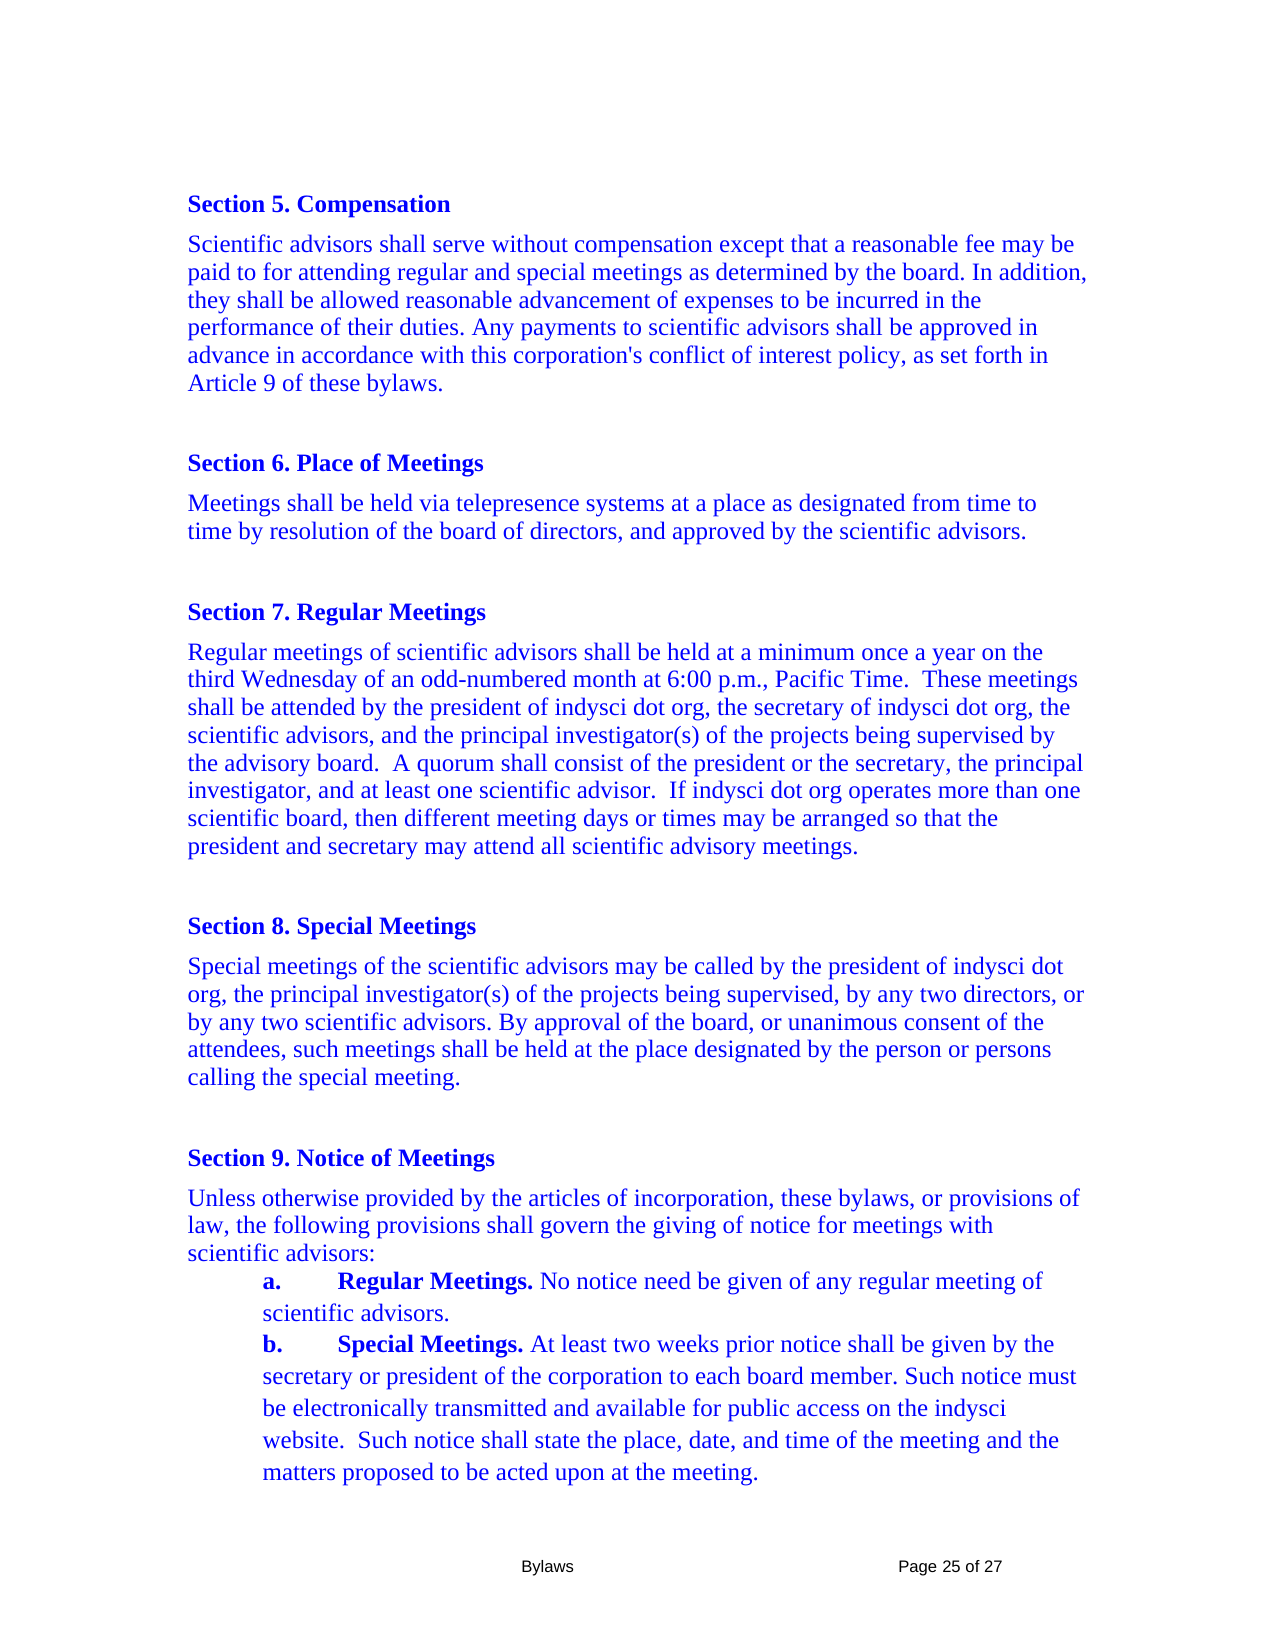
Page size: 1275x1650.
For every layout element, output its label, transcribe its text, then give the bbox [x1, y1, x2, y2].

text Section 6. Place of Meetings [187, 449, 1087, 477]
text Section 7. Regular Meetings [187, 598, 1087, 625]
text Meetings shall be held via telepresence systems at a place as designated from time to time by resolution of the board of directors, and approved by the scientific advisors. [187, 489, 1087, 545]
text b. Special Meetings. At least two weeks prior notice shall be given by the secretary or president of the corporation to each board member. Such notice must be electronically transmitted and available for public access on the indysci website. Such notice shall state the place, date, and time of the meeting and the matters proposed to be acted upon at the meeting. [262, 1331, 1087, 1485]
text Scientific advisors shall serve without compensation except that a reasonable fee may be paid to for attending regular and special meetings as determined by the board. In addition, they shall be allowed reasonable advancement of expenses to be incurred in the performance of their duties. Any payments to scientific advisors shall be approved in advance in accordance with this corporation's conflict of interest policy, as set forth in Article 9 of these bylaws. [187, 230, 1087, 397]
text Section 5. Compensation [187, 190, 1087, 218]
text Special meetings of the scientific advisors may be called by the president of indysci dot org, the principal investigator(s) of the projects being supervised, by any two directors, or by any two scientific advisors. By approval of the board, or unanimous consent of the attendees, such meetings shall be held at the place designated by the person or persons calling the special meeting. [187, 952, 1087, 1091]
text Unless otherwise provided by the articles of incorporation, these bylaws, or provisions of law, the following provisions shall govern the giving of notice for meetings with scientific advisors: [187, 1184, 1087, 1267]
text a. Regular Meetings. No notice need be given of any regular meeting of scientific advisors. [262, 1267, 1087, 1327]
text Regular meetings of scientific advisors shall be held at a minimum once a year on the third Wednesday of an odd-numbered month at 6:00 p.m., Pacific Time. These meetings shall be attended by the president of indysci dot org, the secretary of indysci dot org, the scientific advisors, and the principal investigator(s) of the projects being supervised by the advisory board. A quorum shall consist of the president or the secretary, the principal investigator, and at least one scientific advisor. If indysci dot org operates more than one scientific board, then different meeting days or times may be arranged so that the president and secretary may attend all scientific advisory meetings. [187, 638, 1087, 859]
text Section 8. Special Meetings [187, 912, 1087, 940]
text Section 9. Notice of Meetings [187, 1144, 1087, 1171]
